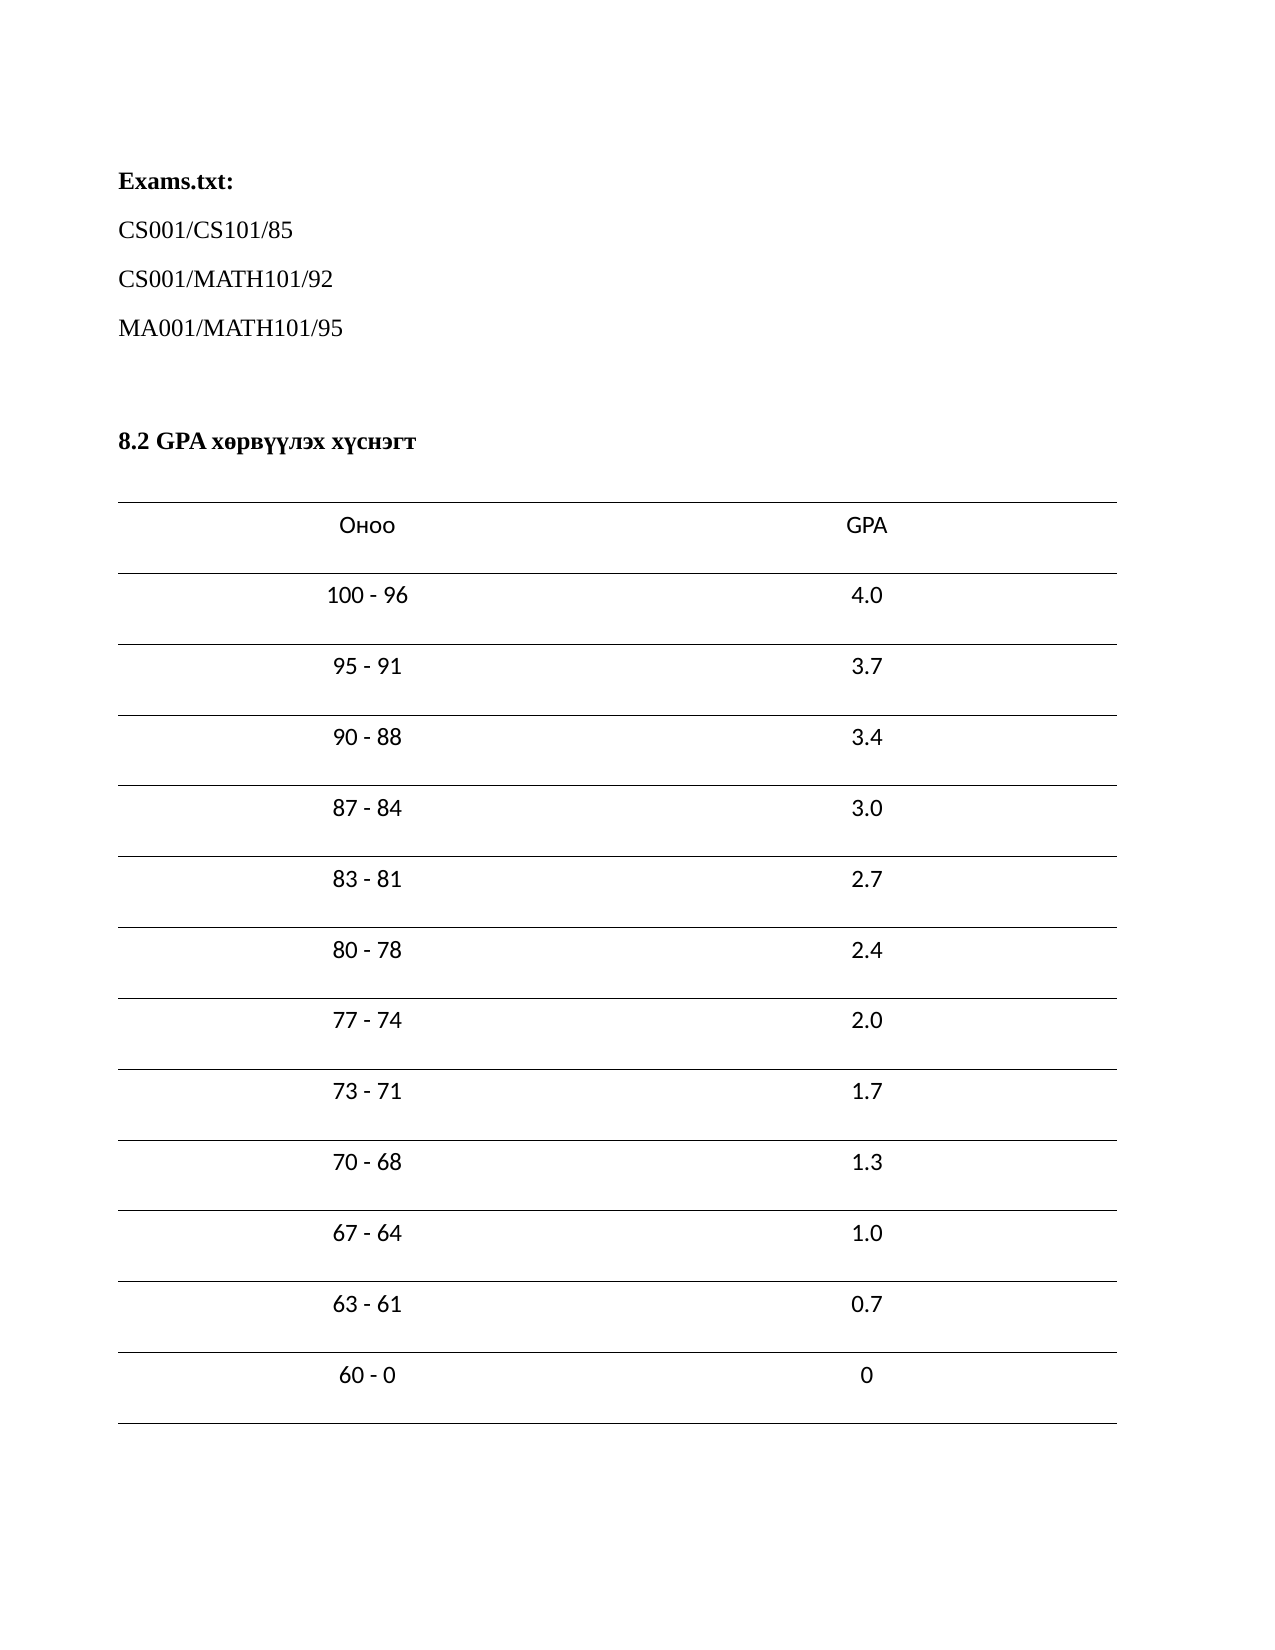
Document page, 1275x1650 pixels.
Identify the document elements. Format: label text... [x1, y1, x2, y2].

text CS001/MATH101/92 [118, 264, 1157, 293]
table_header Оноо [118, 503, 616, 573]
table_cell 0 [616, 1353, 1117, 1423]
table_cell 73 - 71 [118, 1070, 616, 1139]
table_cell 67 - 64 [118, 1211, 616, 1281]
table_cell 100 - 96 [118, 574, 616, 644]
table_cell 83 - 81 [118, 857, 616, 927]
table_cell 77 - 74 [118, 999, 616, 1069]
subtitle 8.2 GPA хөрвүүлэх хүснэгт [118, 426, 1157, 455]
text Exams.txt: [118, 166, 1157, 194]
table_cell 0.7 [616, 1282, 1117, 1352]
table_cell 70 - 68 [118, 1141, 616, 1210]
table_cell 2.0 [616, 999, 1117, 1069]
table_cell 95 - 91 [118, 645, 616, 714]
table_cell 2.7 [616, 857, 1117, 927]
table_cell 80 - 78 [118, 928, 616, 998]
table_cell 60 - 0 [118, 1353, 616, 1423]
table_cell 1.0 [616, 1211, 1117, 1281]
table_cell 1.7 [616, 1070, 1117, 1139]
table_cell 4.0 [616, 574, 1117, 644]
text MA001/MATH101/95 [118, 313, 1157, 342]
text CS001/CS101/85 [118, 215, 1157, 243]
table_header GPA [616, 503, 1117, 573]
table_cell 1.3 [616, 1141, 1117, 1210]
table_cell 90 - 88 [118, 716, 616, 785]
table_cell 2.4 [616, 928, 1117, 998]
table_cell 3.4 [616, 716, 1117, 785]
table_cell 87 - 84 [118, 786, 616, 856]
table_cell 3.7 [616, 645, 1117, 714]
table_cell 3.0 [616, 786, 1117, 856]
table_cell 63 - 61 [118, 1282, 616, 1352]
